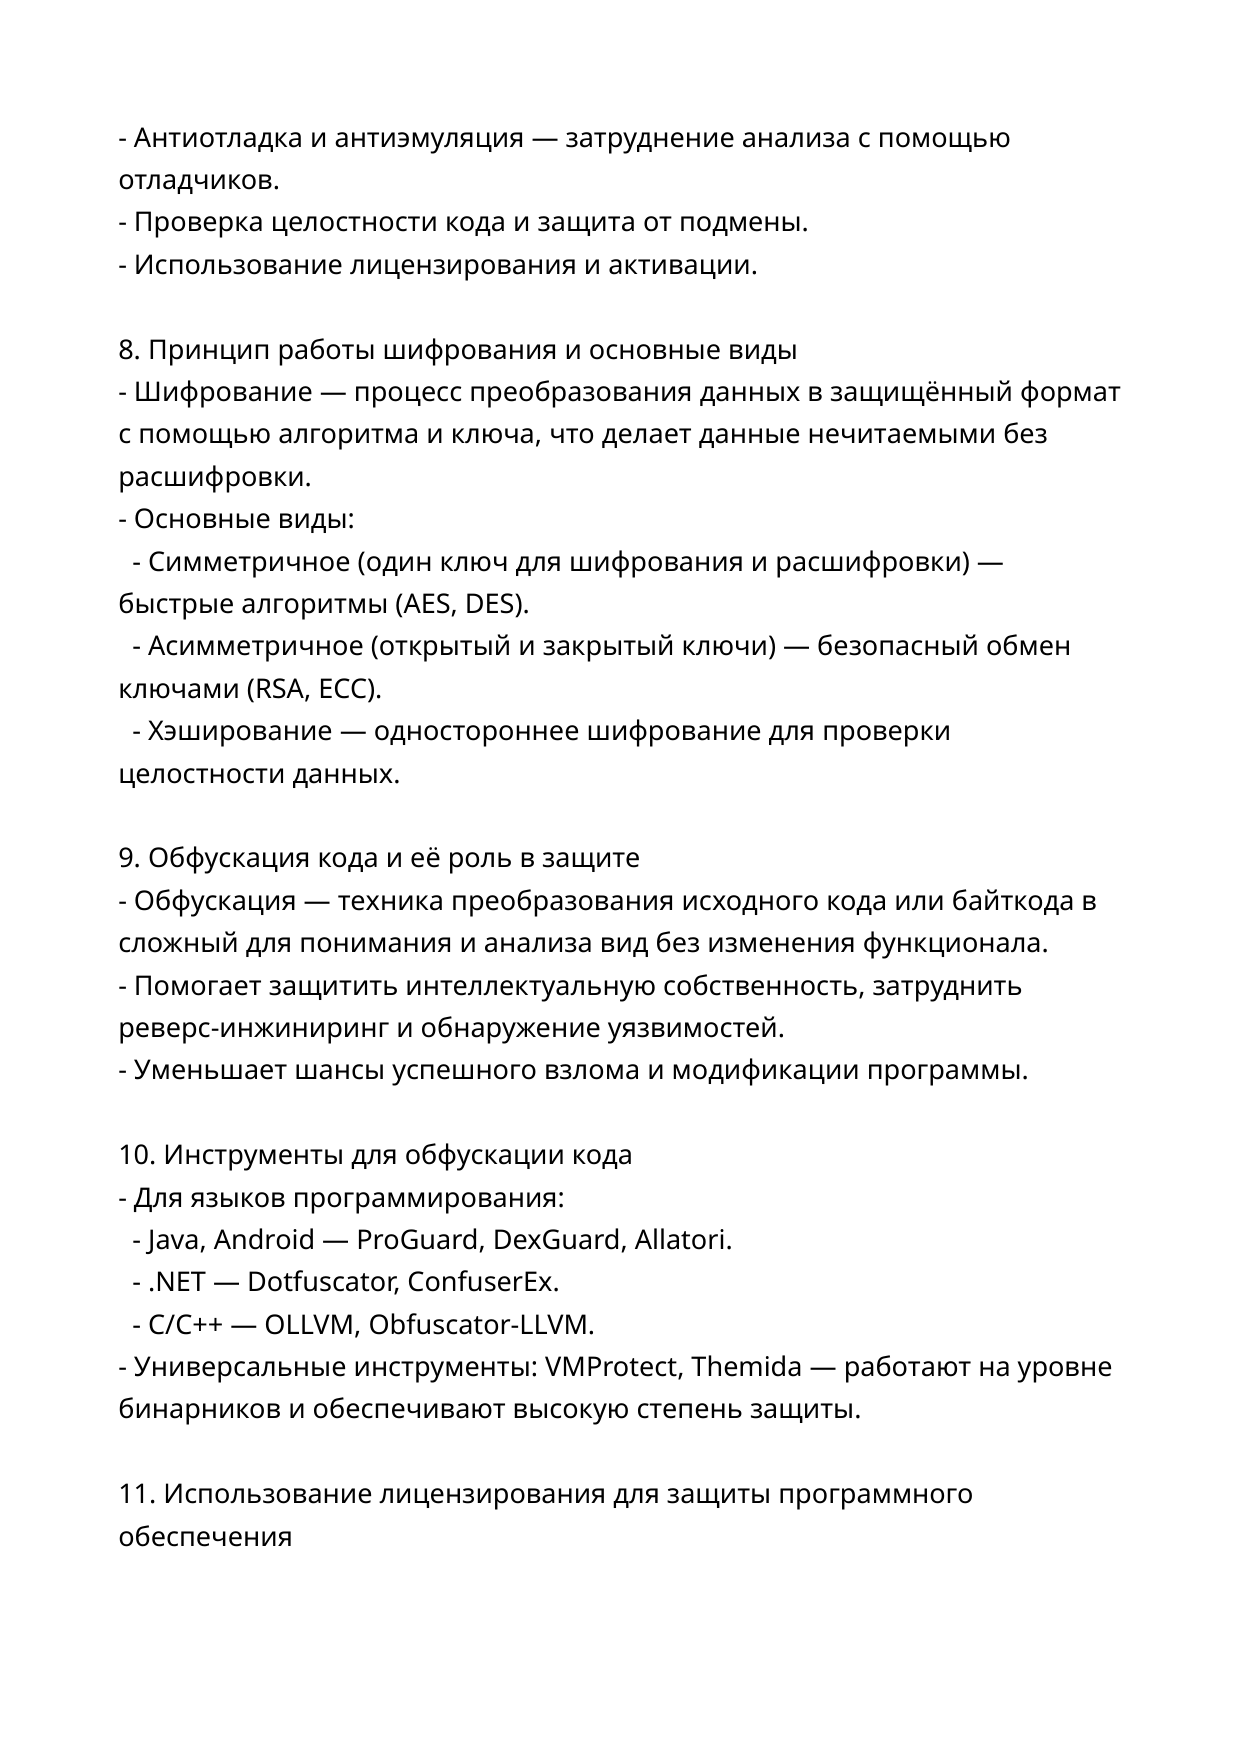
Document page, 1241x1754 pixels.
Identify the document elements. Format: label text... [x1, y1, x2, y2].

text - Уменьшает шансы успешного взлома и модификации программы. [118, 1051, 1122, 1088]
text - Для языков программирования: [118, 1178, 1122, 1215]
text 8. Принцип работы шифрования и основные виды [118, 330, 1122, 367]
text - C/C++ — OLLVM, Obfuscator-LLVM. [118, 1305, 1122, 1342]
text - Основные виды: [118, 500, 1122, 537]
text - Java, Android — ProGuard, DexGuard, Allatori. [118, 1220, 1122, 1257]
text 10. Инструменты для обфускации кода [118, 1136, 1122, 1172]
text - Проверка целостности кода и защита от подмены. [118, 203, 1122, 240]
text - Хэширование — одностороннее шифрование для проверки целостности данных. [118, 712, 1122, 791]
text - .NET — Dotfuscator, ConfuserEx. [118, 1263, 1122, 1300]
text - Обфускация — техника преобразования исходного кода или байткода в сложный для понимания и анализа вид без изменения функционала. [118, 881, 1122, 961]
text - Универсальные инструменты: VMProtect, Themida — работают на уровне бинарников и обеспечивают высокую степень защиты. [118, 1348, 1122, 1427]
text - Шифрование — процесс преобразования данных в защищённый формат с помощью алгоритма и ключа, что делает данные нечитаемыми без расшифровки. [118, 372, 1122, 494]
text - Помогает защитить интеллектуальную собственность, затруднить реверс-инжиниринг и обнаружение уязвимостей. [118, 966, 1122, 1045]
text 9. Обфускация кода и её роль в защите [118, 839, 1122, 876]
text - Симметричное (один ключ для шифрования и расшифровки) — быстрые алгоритмы (AES, DES). [118, 542, 1122, 621]
text - Асимметричное (открытый и закрытый ключи) — безопасный обмен ключами (RSA, ECC). [118, 627, 1122, 706]
text 11. Использование лицензирования для защиты программного обеспечения [118, 1475, 1122, 1554]
text - Использование лицензирования и активации. [118, 245, 1122, 282]
text - Антиотладка и антиэмуляция — затруднение анализа с помощью отладчиков. [118, 118, 1122, 197]
